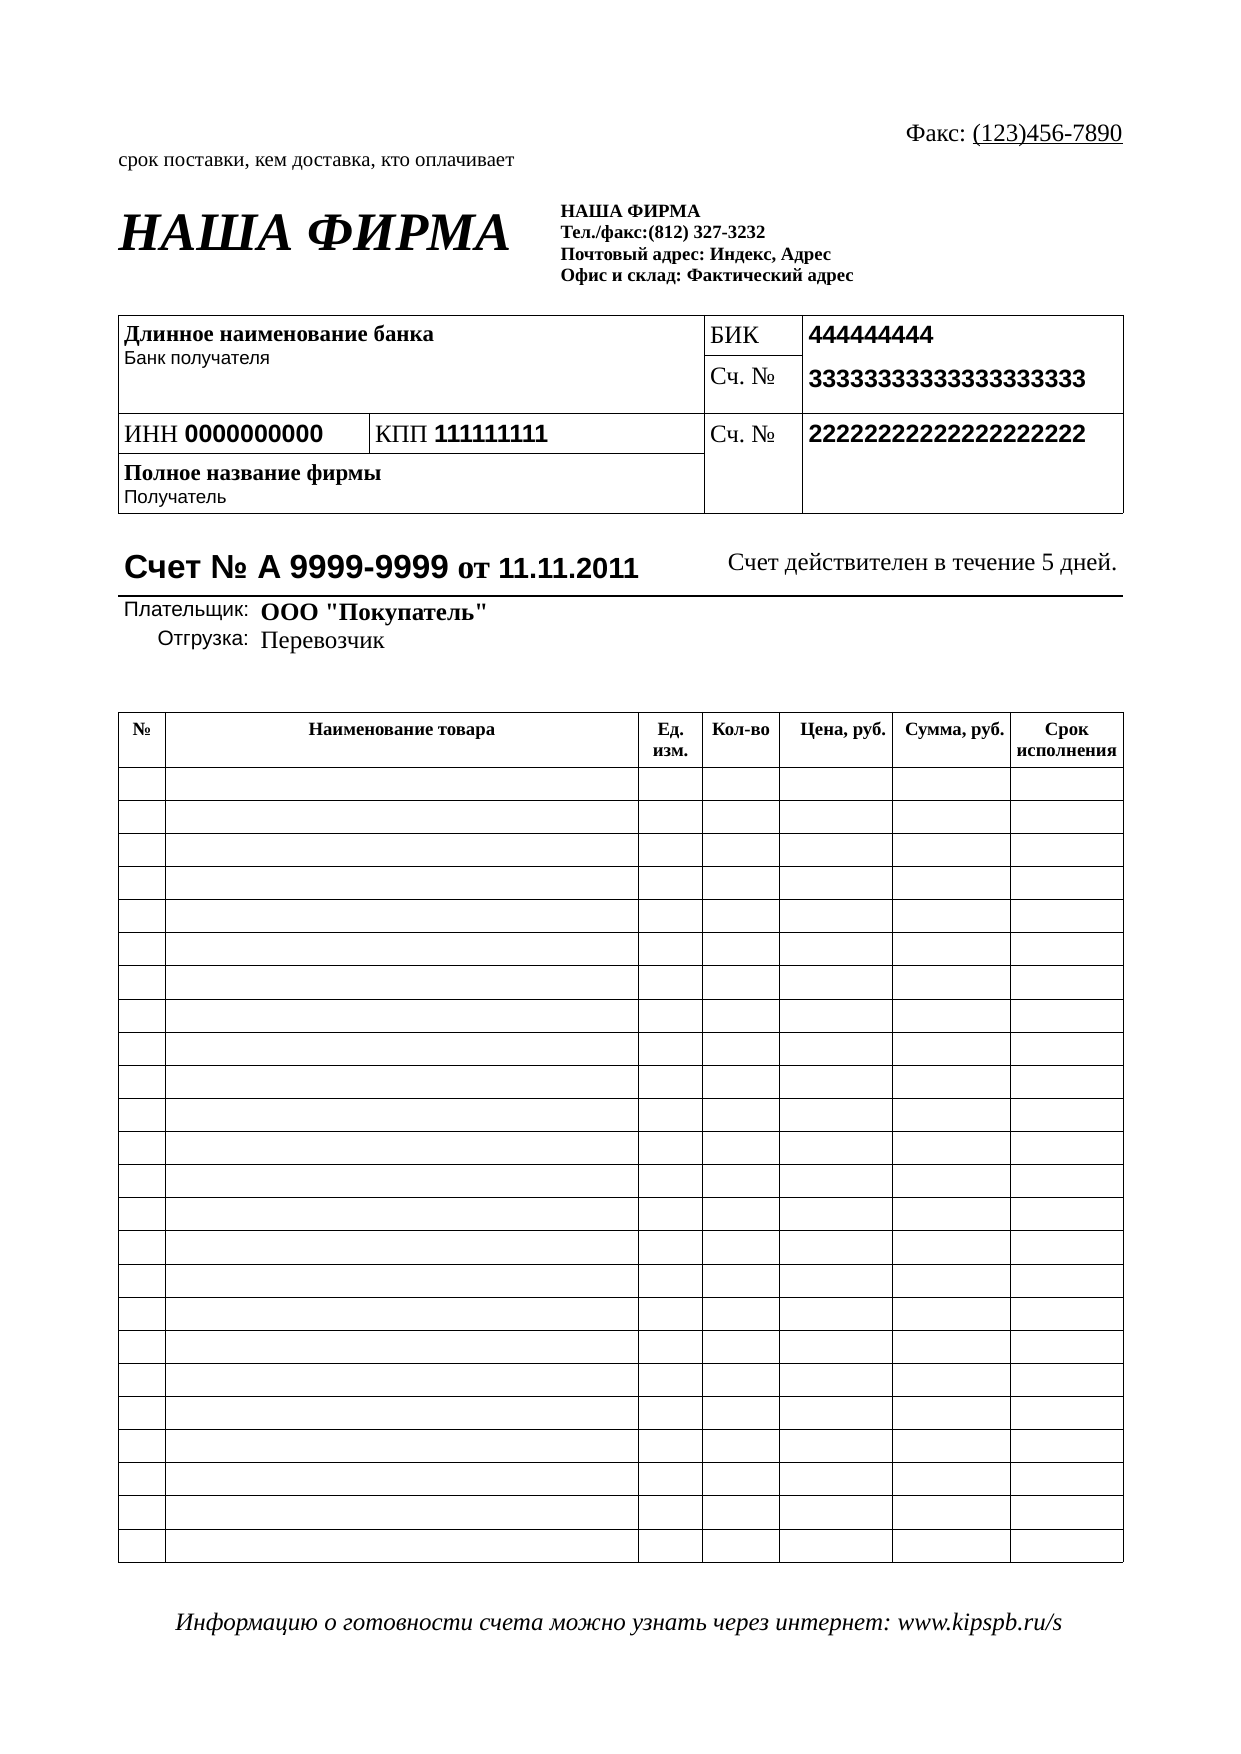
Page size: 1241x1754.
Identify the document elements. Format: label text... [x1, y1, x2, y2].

table_cell [780, 900, 892, 932]
table_cell [703, 1430, 779, 1462]
table_cell [780, 1530, 892, 1562]
table_cell [1011, 867, 1123, 899]
table_cell [1011, 1364, 1123, 1396]
table_cell [119, 1066, 165, 1098]
table_cell [119, 834, 165, 866]
table_cell [1011, 1000, 1123, 1032]
table_cell [639, 1099, 702, 1131]
table_cell [1011, 1265, 1123, 1297]
table_cell [639, 900, 702, 932]
table_cell [119, 1397, 165, 1429]
table_cell [893, 1066, 1010, 1098]
table_cell [166, 1463, 638, 1495]
table_cell [166, 867, 638, 899]
table_cell [703, 966, 779, 998]
table_cell [1011, 1132, 1123, 1164]
table_cell [639, 966, 702, 998]
table_cell [1011, 801, 1123, 833]
table_cell [119, 1298, 165, 1330]
table_header Плательщик: [118, 597, 260, 626]
table_header Ед. изм. [639, 713, 702, 767]
table_cell [780, 834, 892, 866]
table_cell [703, 1364, 779, 1396]
table_cell [639, 1364, 702, 1396]
table_cell [780, 1099, 892, 1131]
table_cell [780, 1298, 892, 1330]
table_cell [1011, 1298, 1123, 1330]
table_cell [639, 1066, 702, 1098]
table_cell [893, 1132, 1010, 1164]
table_header БИК [705, 316, 802, 355]
table_cell [703, 1165, 779, 1197]
table_cell [639, 1430, 702, 1462]
table_header Кол-во [703, 713, 779, 767]
table_cell [119, 1198, 165, 1230]
table_cell [119, 1231, 165, 1263]
table_cell [893, 1364, 1010, 1396]
table_header Наименование товара [166, 713, 638, 767]
table_cell [703, 1463, 779, 1495]
table_cell [119, 1033, 165, 1065]
table_cell [703, 1198, 779, 1230]
table_cell [893, 1430, 1010, 1462]
table_cell [893, 1231, 1010, 1263]
table_cell [893, 1530, 1010, 1562]
table_cell [119, 1463, 165, 1495]
table_cell [166, 1000, 638, 1032]
table_cell [639, 1496, 702, 1528]
table_header 444444444 33333333333333333333 [803, 316, 1123, 413]
table_cell [893, 1000, 1010, 1032]
table_cell [119, 801, 165, 833]
table_cell [703, 1231, 779, 1263]
table_cell [703, 1496, 779, 1528]
table_cell [119, 1000, 165, 1032]
table_cell [119, 1430, 165, 1462]
table_cell [166, 834, 638, 866]
table_cell [639, 1265, 702, 1297]
table_cell [780, 1397, 892, 1429]
table_header Цена, руб. [780, 713, 892, 767]
table_header Срок исполнения [1011, 713, 1123, 767]
table_cell [893, 801, 1010, 833]
table_header № [119, 713, 165, 767]
table_cell [639, 1033, 702, 1065]
table_header Сумма, руб. [893, 713, 1010, 767]
table_cell [703, 900, 779, 932]
table_cell [639, 1530, 702, 1562]
table_cell [893, 900, 1010, 932]
table_cell [780, 966, 892, 998]
table_cell [166, 1496, 638, 1528]
table_cell [639, 768, 702, 800]
table_cell [639, 801, 702, 833]
table_cell [893, 867, 1010, 899]
table_cell [166, 801, 638, 833]
table_cell [1011, 966, 1123, 998]
table_cell [780, 1430, 892, 1462]
table_cell [639, 1298, 702, 1330]
table_cell [119, 1132, 165, 1164]
table_cell [1011, 1430, 1123, 1462]
table_cell Сч. № [705, 414, 802, 513]
table_cell [893, 1298, 1010, 1330]
table_cell [1011, 1331, 1123, 1363]
table_cell [119, 1265, 165, 1297]
table_cell [119, 867, 165, 899]
table_header НАША ФИРМА [118, 200, 560, 286]
table_header НАША ФИРМА Тел./факс:(812) 327-3232 Почтовый адрес: Индекс, Адрес Офис и склад: Фактический адрес [560, 200, 1123, 286]
table_cell [166, 1530, 638, 1562]
table_cell [119, 1364, 165, 1396]
table_cell [1011, 1165, 1123, 1197]
table_cell [639, 1000, 702, 1032]
table_cell [1011, 1397, 1123, 1429]
table_cell [893, 1099, 1010, 1131]
table_cell 22222222222222222222 [803, 414, 1123, 513]
table_cell [893, 933, 1010, 965]
table_cell [893, 1165, 1010, 1197]
table_cell [703, 1033, 779, 1065]
table_cell [639, 933, 702, 965]
table_cell [703, 867, 779, 899]
table_cell [780, 1066, 892, 1098]
table_cell [780, 1033, 892, 1065]
table_cell [166, 1066, 638, 1098]
table_cell [893, 1397, 1010, 1429]
table_cell [703, 1265, 779, 1297]
table_cell [893, 1496, 1010, 1528]
table_cell [1011, 1066, 1123, 1098]
table_header Счет № А 9999-9999 от 11.11.2011 [118, 542, 715, 595]
table_cell [1011, 1231, 1123, 1263]
table_cell [780, 1364, 892, 1396]
table_cell [1011, 1463, 1123, 1495]
table_cell [703, 1132, 779, 1164]
table_cell [166, 1364, 638, 1396]
table_cell [893, 1265, 1010, 1297]
table_cell [703, 1000, 779, 1032]
table_cell Полное название фирмы Получатель [119, 454, 704, 513]
text Факс: (123)456-7890 [118, 118, 1122, 147]
table_cell [703, 768, 779, 800]
table_header Длинное наименование банка Банк получателя [119, 316, 704, 413]
table_cell [119, 966, 165, 998]
table_cell [166, 1430, 638, 1462]
table_cell [639, 1463, 702, 1495]
table_cell [893, 966, 1010, 998]
table_cell [703, 1397, 779, 1429]
table_cell [780, 1165, 892, 1197]
table_cell [893, 834, 1010, 866]
table_cell [893, 1463, 1010, 1495]
table_cell [166, 933, 638, 965]
table_cell КПП 111111111 [370, 414, 704, 453]
table_cell [166, 1132, 638, 1164]
table_cell [780, 768, 892, 800]
table_header Счет действителен в течение 5 дней. [715, 542, 1123, 595]
table_cell [639, 1397, 702, 1429]
table_cell [780, 1132, 892, 1164]
table_cell [166, 1165, 638, 1197]
table_cell [780, 867, 892, 899]
table_cell Перевозчик [260, 626, 1123, 654]
table_cell [119, 900, 165, 932]
table_cell [119, 1099, 165, 1131]
table_cell [166, 1331, 638, 1363]
table_cell [1011, 834, 1123, 866]
table_cell [166, 1298, 638, 1330]
table_cell [893, 1331, 1010, 1363]
table_cell [703, 834, 779, 866]
table_cell Отгрузка: [118, 626, 260, 654]
table_cell [639, 834, 702, 866]
table_header ООО "Покупатель" [260, 597, 1123, 626]
table_cell [166, 1198, 638, 1230]
table_cell [703, 1331, 779, 1363]
table_cell [639, 1198, 702, 1230]
text срок поставки, кем доставка, кто оплачивает [118, 147, 1122, 171]
table_cell [166, 1265, 638, 1297]
table_cell [703, 1066, 779, 1098]
table_cell [1011, 1496, 1123, 1528]
table_cell [893, 768, 1010, 800]
table_cell [1011, 933, 1123, 965]
table_cell [639, 1165, 702, 1197]
table_cell [780, 933, 892, 965]
table_cell [119, 1530, 165, 1562]
table_cell [703, 1099, 779, 1131]
table_cell [893, 1198, 1010, 1230]
table_cell [166, 768, 638, 800]
table_cell Сч. № [705, 356, 802, 413]
table_cell ИНН 0000000000 [119, 414, 369, 453]
table_cell [119, 933, 165, 965]
table_cell [703, 1530, 779, 1562]
table_cell [703, 801, 779, 833]
table_cell [1011, 1033, 1123, 1065]
table_cell [780, 1231, 892, 1263]
table_cell [166, 1099, 638, 1131]
table_cell [166, 966, 638, 998]
table_cell [780, 1198, 892, 1230]
table_cell [639, 1331, 702, 1363]
table_cell [119, 1496, 165, 1528]
table_cell [119, 768, 165, 800]
table_cell [166, 1033, 638, 1065]
table_cell [780, 1463, 892, 1495]
table_cell [639, 867, 702, 899]
table_cell [1011, 1530, 1123, 1562]
table_cell [119, 1331, 165, 1363]
table_cell [703, 933, 779, 965]
table_cell [893, 1033, 1010, 1065]
table_cell [703, 1298, 779, 1330]
table_cell [166, 1231, 638, 1263]
table_cell [639, 1132, 702, 1164]
table_cell [119, 1165, 165, 1197]
table_cell [780, 1000, 892, 1032]
table_cell [780, 1331, 892, 1363]
table_cell [166, 1397, 638, 1429]
table_cell [780, 1496, 892, 1528]
table_cell [639, 1231, 702, 1263]
table_cell [166, 900, 638, 932]
table_cell [1011, 1198, 1123, 1230]
table_cell [780, 1265, 892, 1297]
table_cell [1011, 900, 1123, 932]
table_cell [1011, 768, 1123, 800]
table_cell [780, 801, 892, 833]
table_cell [1011, 1099, 1123, 1131]
